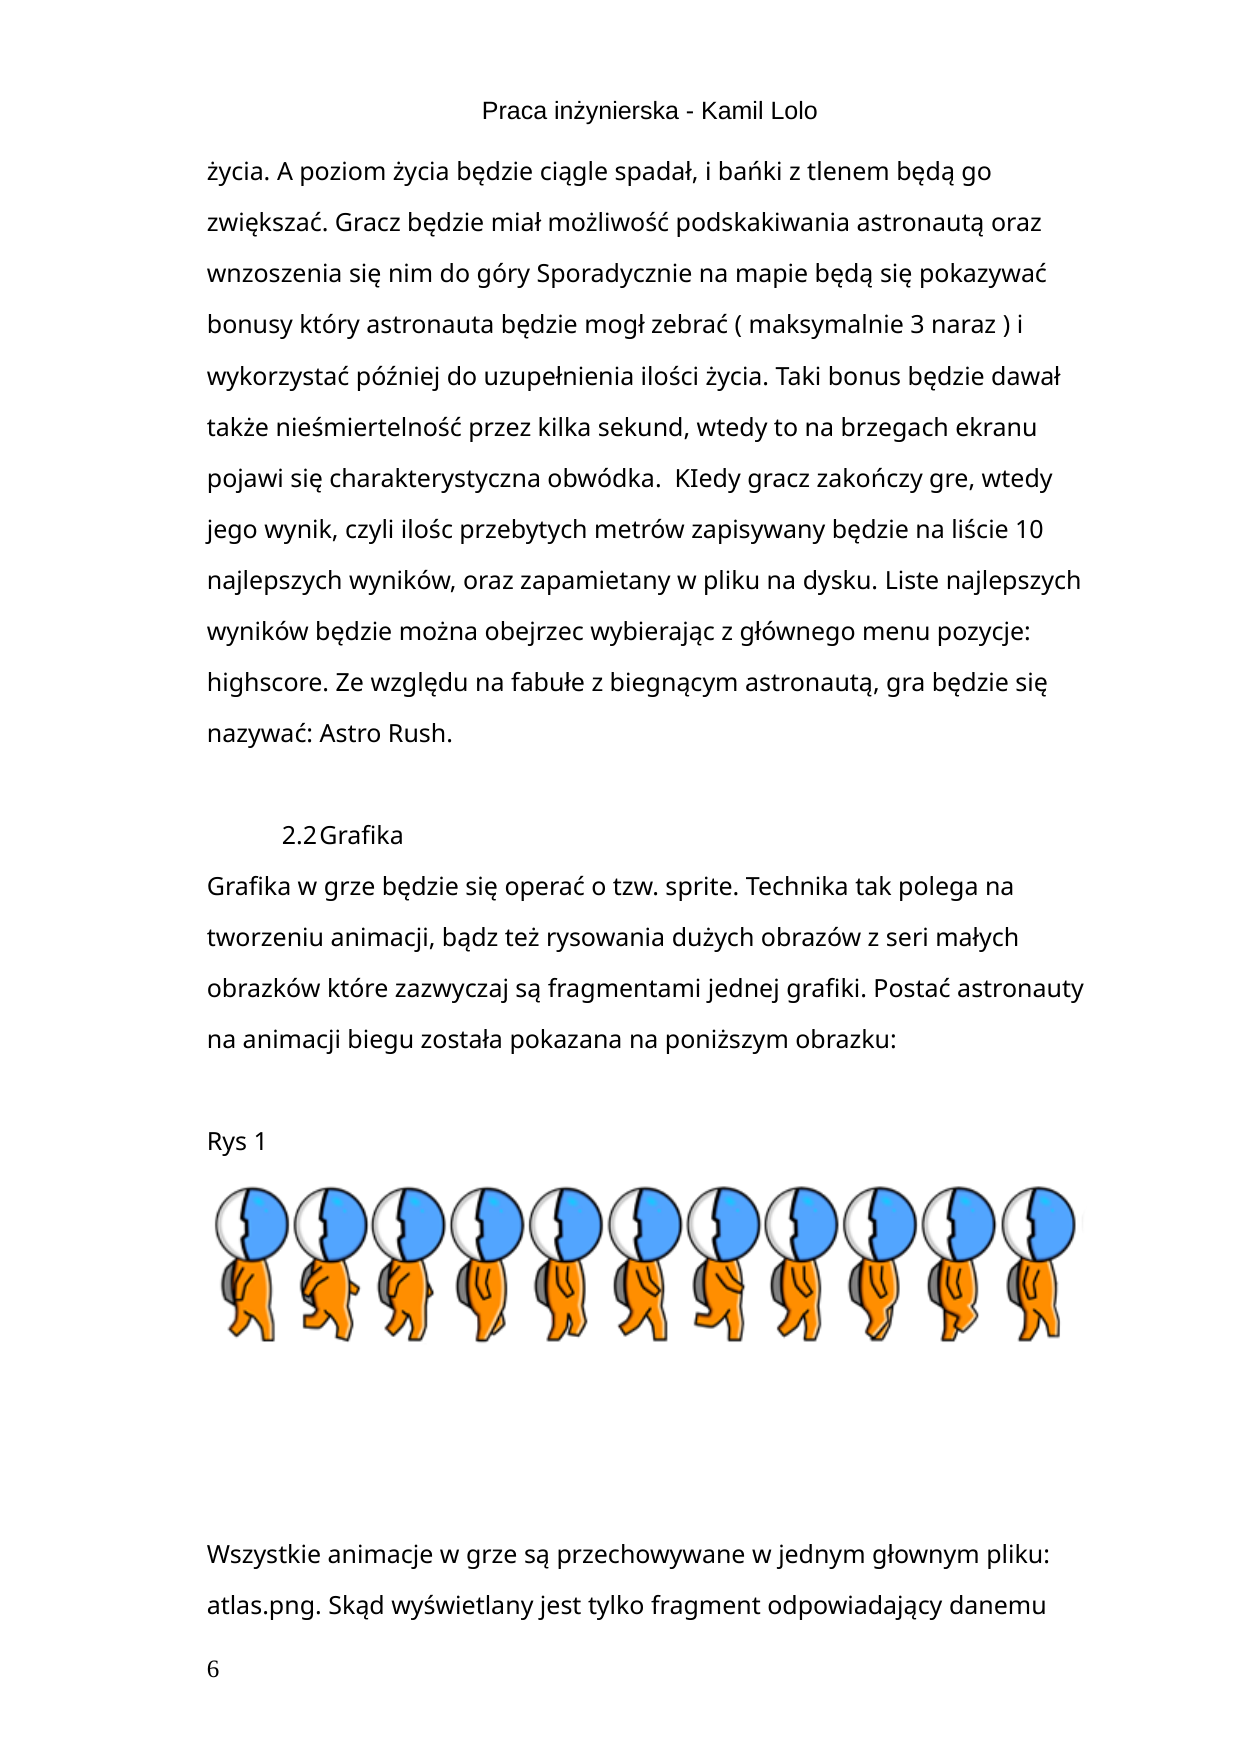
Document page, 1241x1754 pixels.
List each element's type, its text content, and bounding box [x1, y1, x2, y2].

picture [206, 1175, 1093, 1367]
text Rys 1 [207, 1124, 1093, 1158]
text Wszystkie animacje w grze są przechowywane w jednym głownym pliku: atlas.png. Skąd wyświetlany jest tylko fragment odpowiadający danemu [207, 1536, 1093, 1621]
text życia. A poziom życia będzie ciągle spadał, i bańki z tlenem będą go zwiększać. Gracz będzie miał możliwość podskakiwania astronautą oraz wnzoszenia się nim do góry Sporadycznie na mapie będą się pokazywać bonusy który astronauta będzie mogł zebrać ( maksymalnie 3 naraz ) i wykorzystać później do uzupełnienia ilości życia. Taki bonus będzie dawał także nieśmiertelność przez kilka sekund, wtedy to na brzegach ekranu pojawi się charakterystyczna obwódka. KIedy gracz zakończy gre, wtedy jego wynik, czyli ilośc przebytych metrów zapisywany będzie na liście 10 najlepszych wyników, oraz zapamietany w pliku na dysku. Liste najlepszych wyników będzie można obejrzec wybierając z głównego menu pozycje: highscore. Ze względu na fabułe z biegnącym astronautą, gra będzie się nazywać: Astro Rush. [207, 154, 1093, 749]
text Grafika w grze będzie się operać o tzw. sprite. Technika tak polega na tworzeniu animacji, bądz też rysowania dużych obrazów z seri małych obrazków które zazwyczaj są fragmentami jednej grafiki. Postać astronauty na animacji biegu została pokazana na poniższym obrazku: [207, 869, 1093, 1056]
list Grafika [282, 818, 1093, 852]
